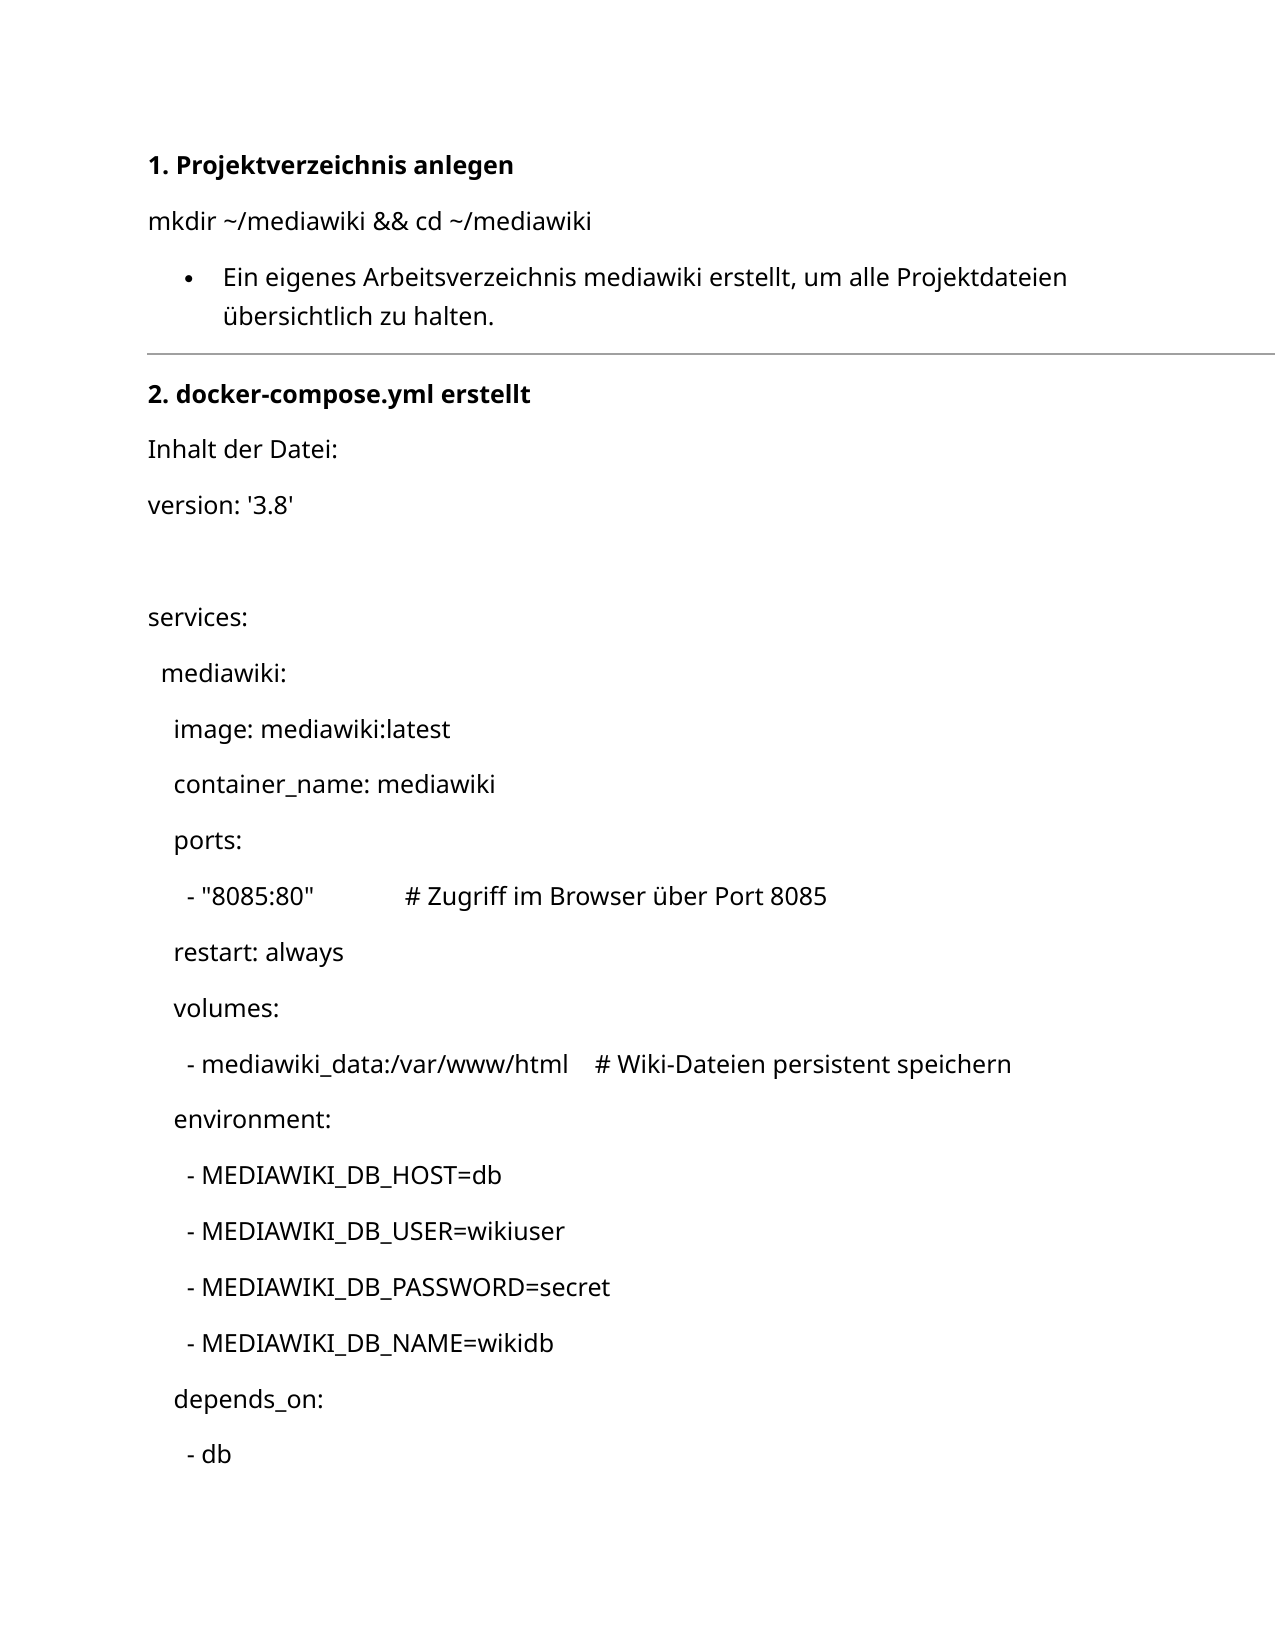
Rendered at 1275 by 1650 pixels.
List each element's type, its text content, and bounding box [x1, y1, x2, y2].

list Ein eigenes Arbeitsverzeichnis mediawiki erstellt, um alle Projektdateien übersichtlich zu halten. [185, 259, 1127, 332]
text mkdir ~/mediawiki && cd ~/mediawiki [148, 203, 1127, 237]
text 2. docker-compose.yml erstellt [148, 376, 1127, 410]
text volumes: [148, 991, 1127, 1024]
text services: [148, 600, 1127, 634]
text - MEDIAWIKI_DB_NAME=wikidb [148, 1326, 1127, 1359]
text environment: [148, 1102, 1127, 1136]
text depends_on: [148, 1381, 1127, 1415]
text 1. Projektverzeichnis anlegen [148, 148, 1127, 182]
text mediawiki: [148, 656, 1127, 689]
text restart: always [148, 935, 1127, 969]
text - MEDIAWIKI_DB_HOST=db [148, 1158, 1127, 1192]
text version: '3.8' [148, 488, 1127, 522]
text Inhalt der Datei: [148, 432, 1127, 466]
text - "8085:80" # Zugriff im Browser über Port 8085 [148, 879, 1127, 913]
text - MEDIAWIKI_DB_USER=wikiuser [148, 1214, 1127, 1248]
text container_name: mediawiki [148, 767, 1127, 801]
text - mediawiki_data:/var/www/html # Wiki-Dateien persistent speichern [148, 1046, 1127, 1080]
text ports: [148, 823, 1127, 857]
text image: mediawiki:latest [148, 711, 1127, 745]
text - db [148, 1437, 1127, 1471]
text - MEDIAWIKI_DB_PASSWORD=secret [148, 1270, 1127, 1304]
